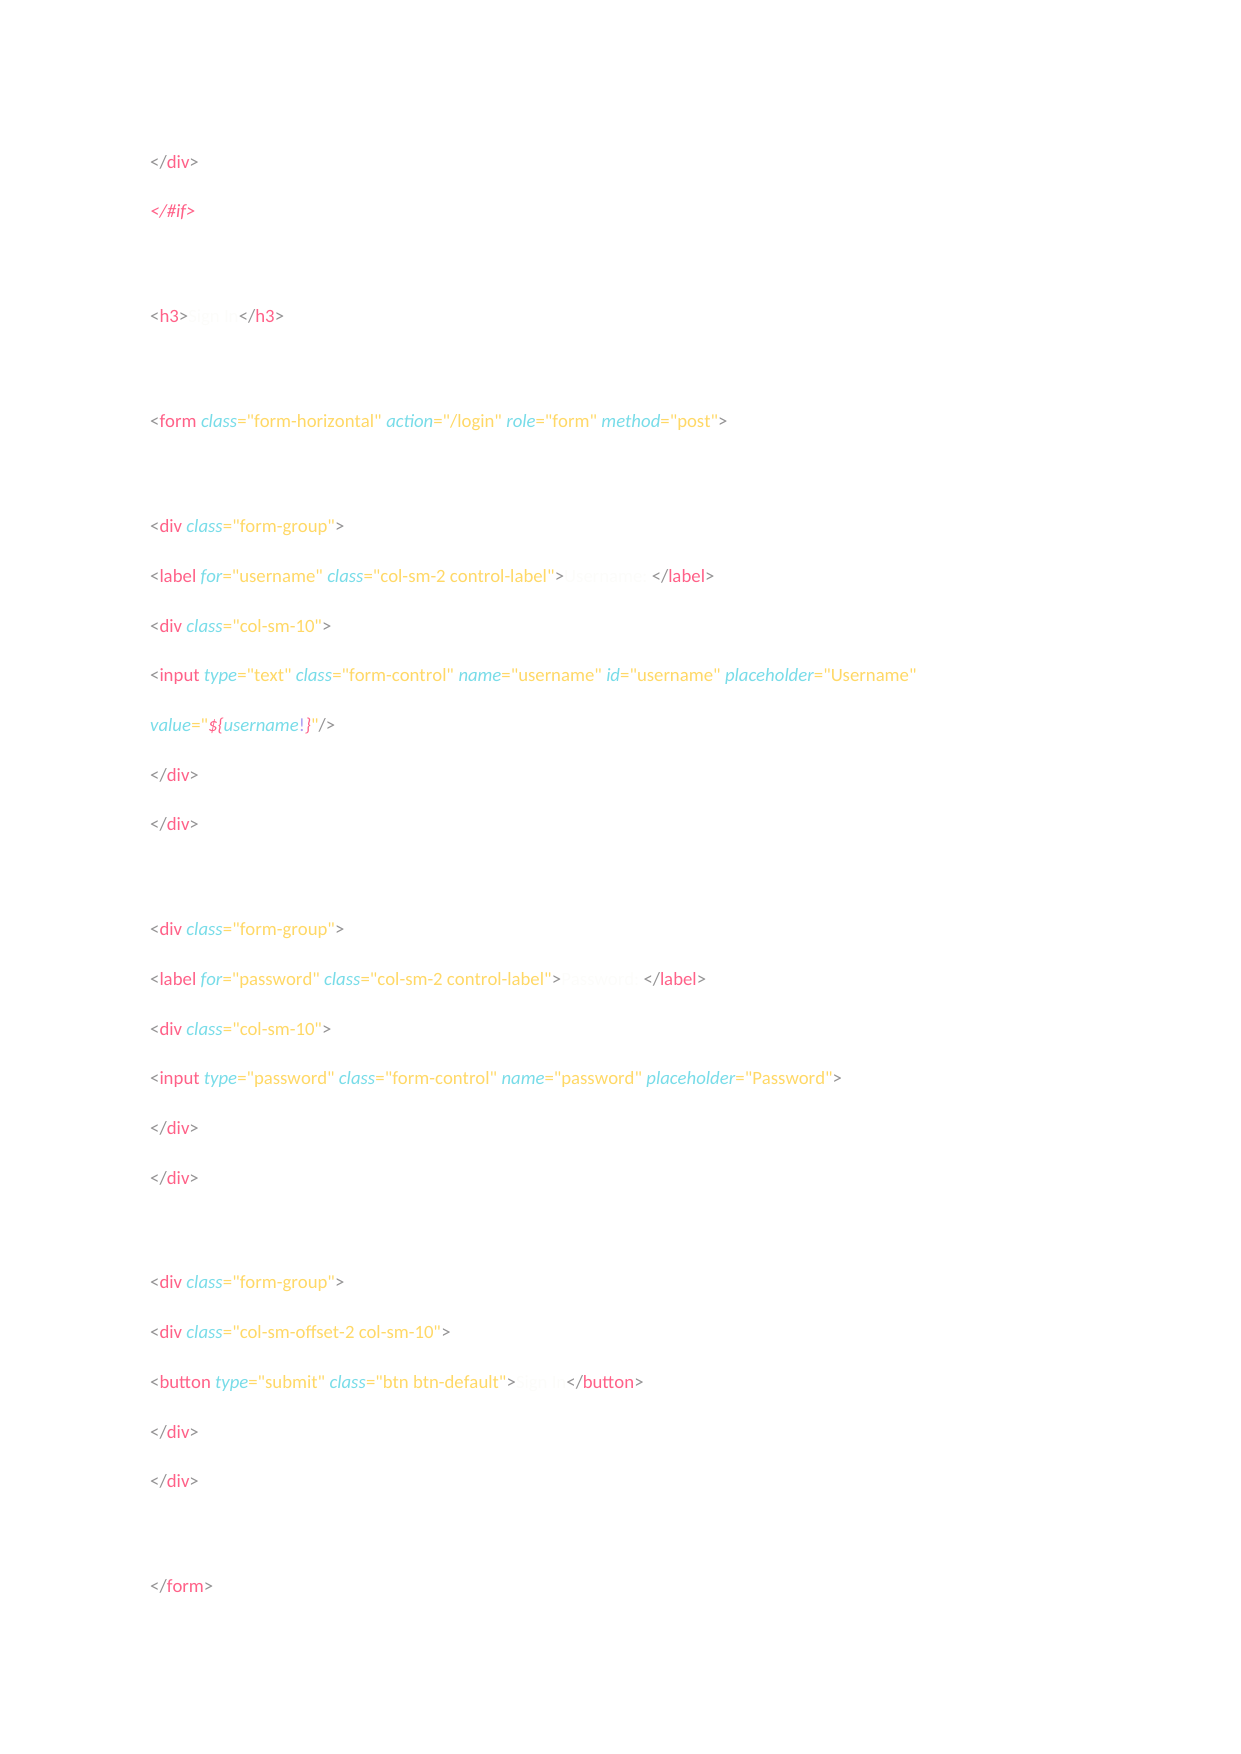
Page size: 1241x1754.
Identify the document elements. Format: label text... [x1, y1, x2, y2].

text </div> [150, 812, 1090, 835]
text </form> [150, 1574, 1090, 1597]
text <input type="text" class="form-control" name="username" id="username" placeholder="Username" [150, 663, 1090, 686]
text </div> [150, 150, 1090, 173]
text <div class="col-sm-10"> [150, 1017, 1090, 1040]
text </div> [150, 763, 1090, 786]
text </div> [150, 1469, 1090, 1492]
text value="${username!}"/> [150, 713, 1090, 736]
text <label for="password" class="col-sm-2 control-label">Password: </label> [150, 967, 1090, 990]
text <div class="form-group"> [150, 1271, 1090, 1294]
text <input type="password" class="form-control" name="password" placeholder="Password"> [150, 1066, 1090, 1089]
text <div class="form-group"> [150, 917, 1090, 940]
text </div> [150, 1420, 1090, 1443]
text </div> [150, 1166, 1090, 1189]
text <div class="col-sm-10"> [150, 614, 1090, 637]
text <div class="col-sm-offset-2 col-sm-10"> [150, 1320, 1090, 1343]
text </#if> [150, 200, 1090, 223]
text <form class="form-horizontal" action="/login" role="form" method="post"> [150, 409, 1090, 432]
text <h3>Sign In</h3> [150, 304, 1090, 327]
text </div> [150, 1116, 1090, 1139]
text <button type="submit" class="btn btn-default">Sign In</button> [150, 1370, 1090, 1393]
text <div class="form-group"> [150, 514, 1090, 537]
text <label for="username" class="col-sm-2 control-label">Username: </label> [150, 564, 1090, 587]
